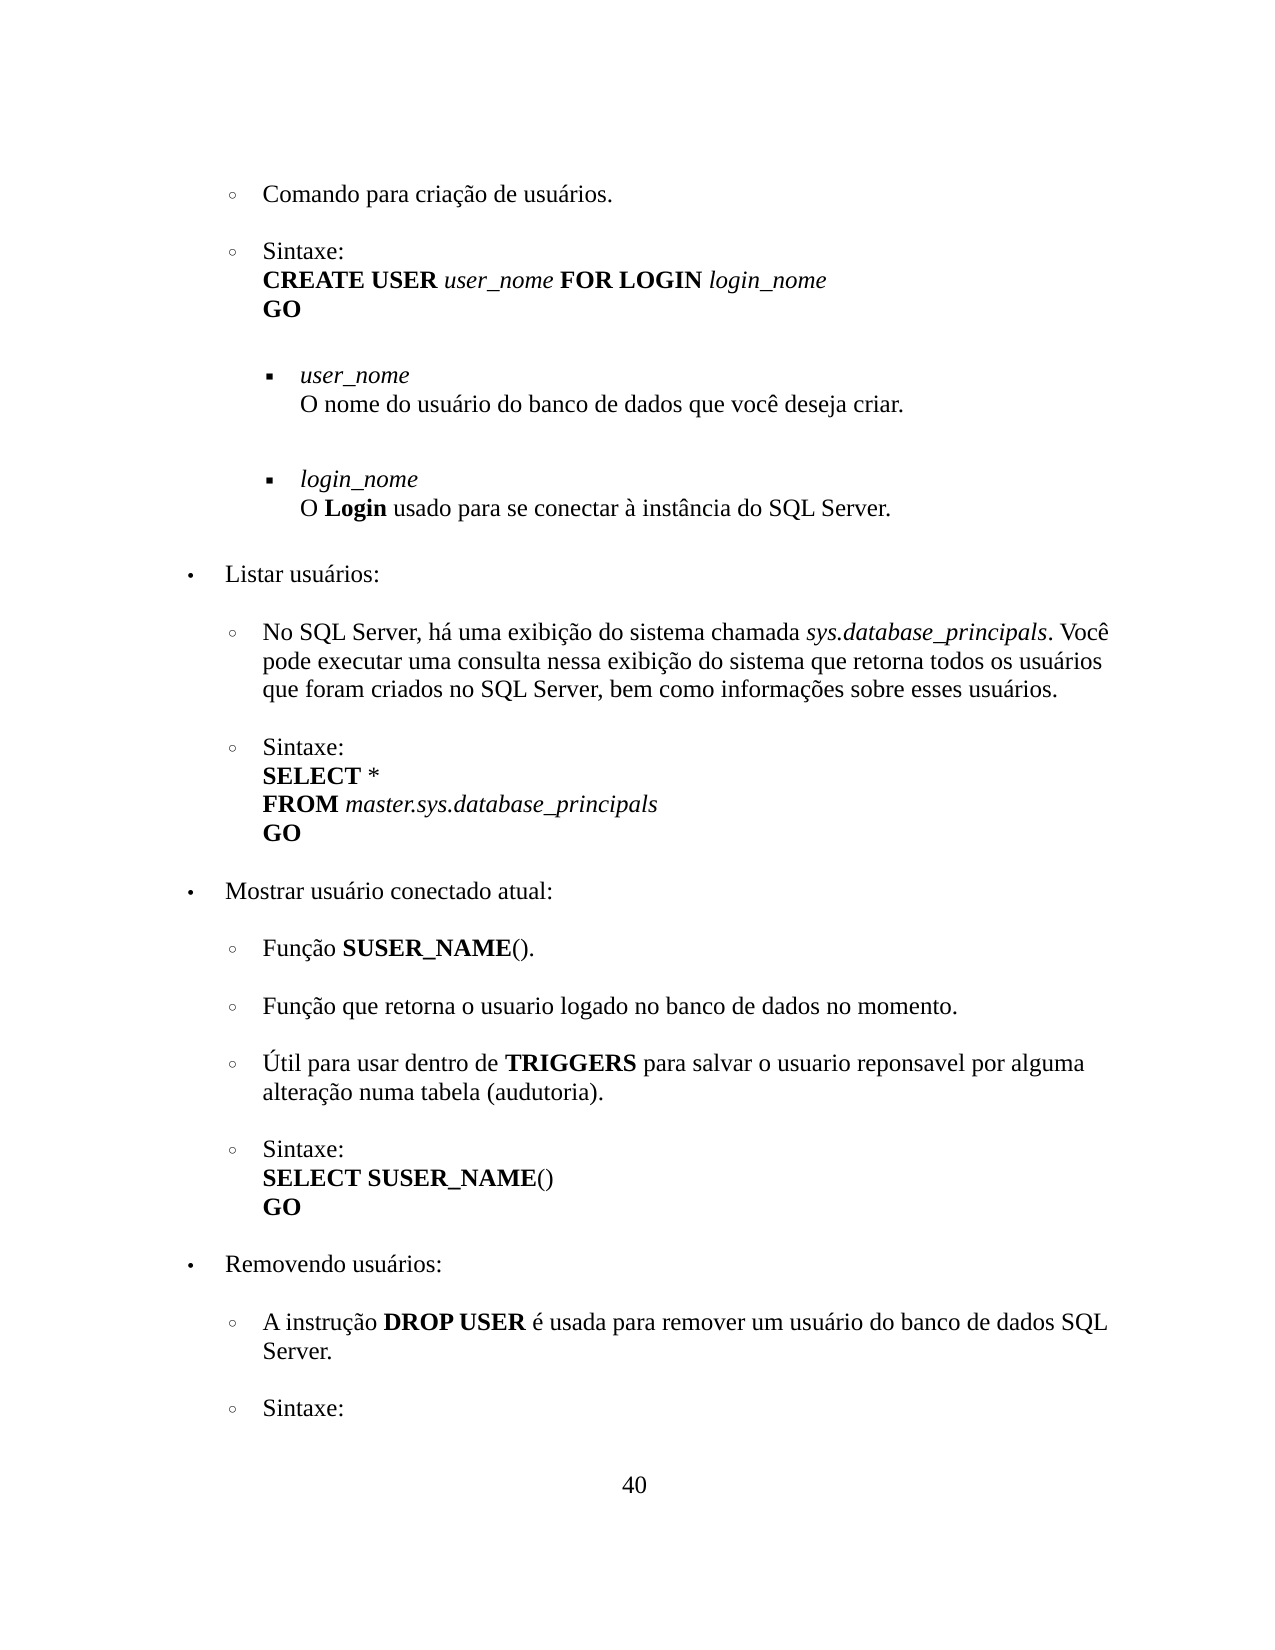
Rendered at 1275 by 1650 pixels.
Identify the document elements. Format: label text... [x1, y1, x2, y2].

list user_nome O nome do usuário do banco de dados que você deseja criar. [262, 360, 1125, 446]
list No SQL Server, há uma exibição do sistema chamada sys.database_principals. Você pode executar uma consulta nessa exibição do sistema que retorna todos os usuários que foram criados no SQL Server, bem como informações sobre esses usuários. [225, 617, 1125, 732]
list Listar usuários: [187, 559, 1125, 617]
list Função SUSER_NAME(). [225, 933, 1125, 991]
list Comando para criação de usuários. [225, 179, 1125, 236]
list login_nome O Login usado para se conectar à instância do SQL Server. [262, 464, 1125, 551]
list Sintaxe: SELECT * FROM master.sys.database_principals GO [225, 732, 1125, 876]
list Função que retorna o usuario logado no banco de dados no momento. [225, 991, 1125, 1048]
list Removendo usuários: [187, 1249, 1125, 1307]
list Mostrar usuário conectado atual: [187, 876, 1125, 933]
list A instrução DROP USER é usada para remover um usuário do banco de dados SQL Server. [225, 1307, 1125, 1393]
list Sintaxe: SELECT SUSER_NAME() GO [225, 1134, 1125, 1249]
list Útil para usar dentro de TRIGGERS para salvar o usuario reponsavel por alguma alteração numa tabela (audutoria). [225, 1048, 1125, 1134]
list Sintaxe: DROP USER user_nome GO [225, 1393, 1125, 1422]
list Sintaxe: CREATE USER user_nome FOR LOGIN login_nome GO [225, 236, 1125, 351]
list [225, 150, 1125, 179]
